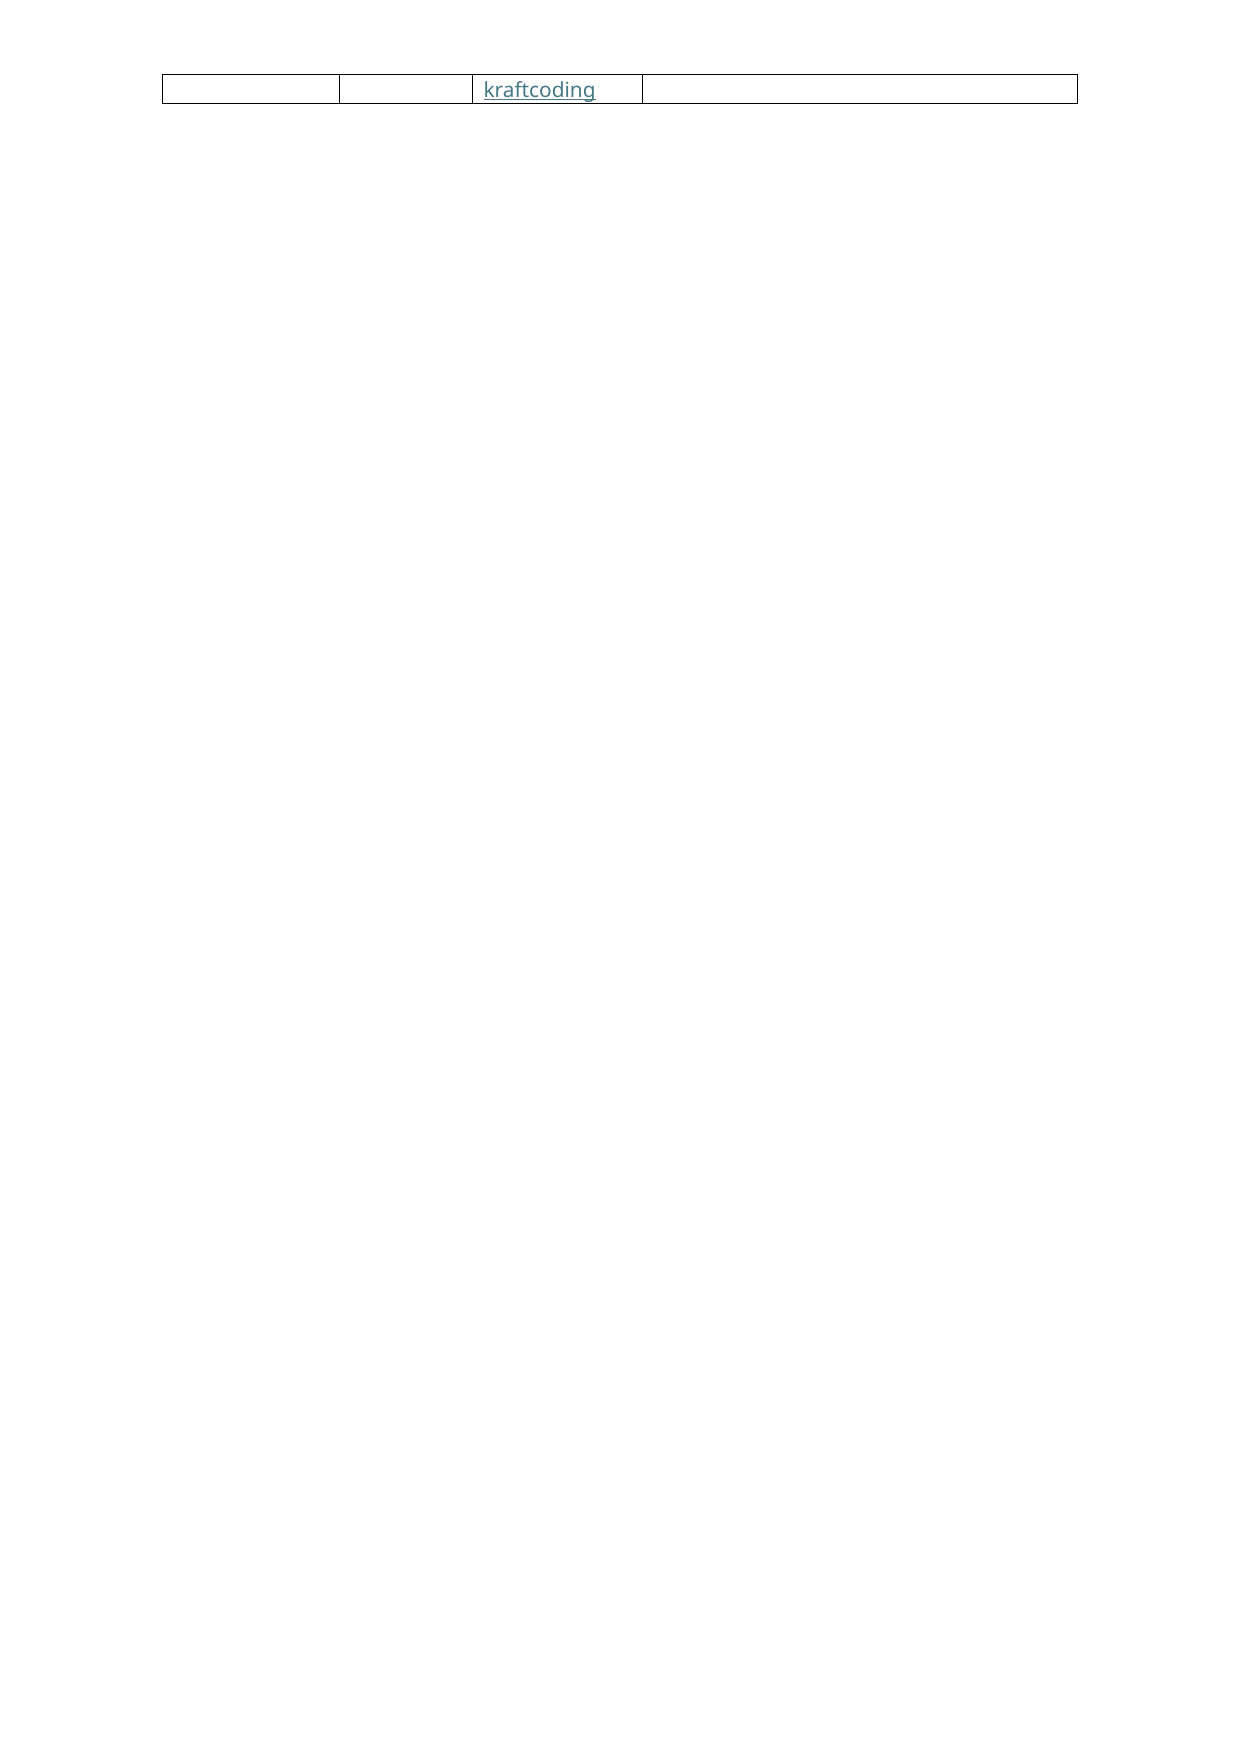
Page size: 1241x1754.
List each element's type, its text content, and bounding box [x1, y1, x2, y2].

table_cell [643, 75, 1077, 103]
table_cell kraftcoding [473, 75, 642, 103]
table_cell [340, 75, 472, 103]
table_cell [163, 75, 339, 103]
